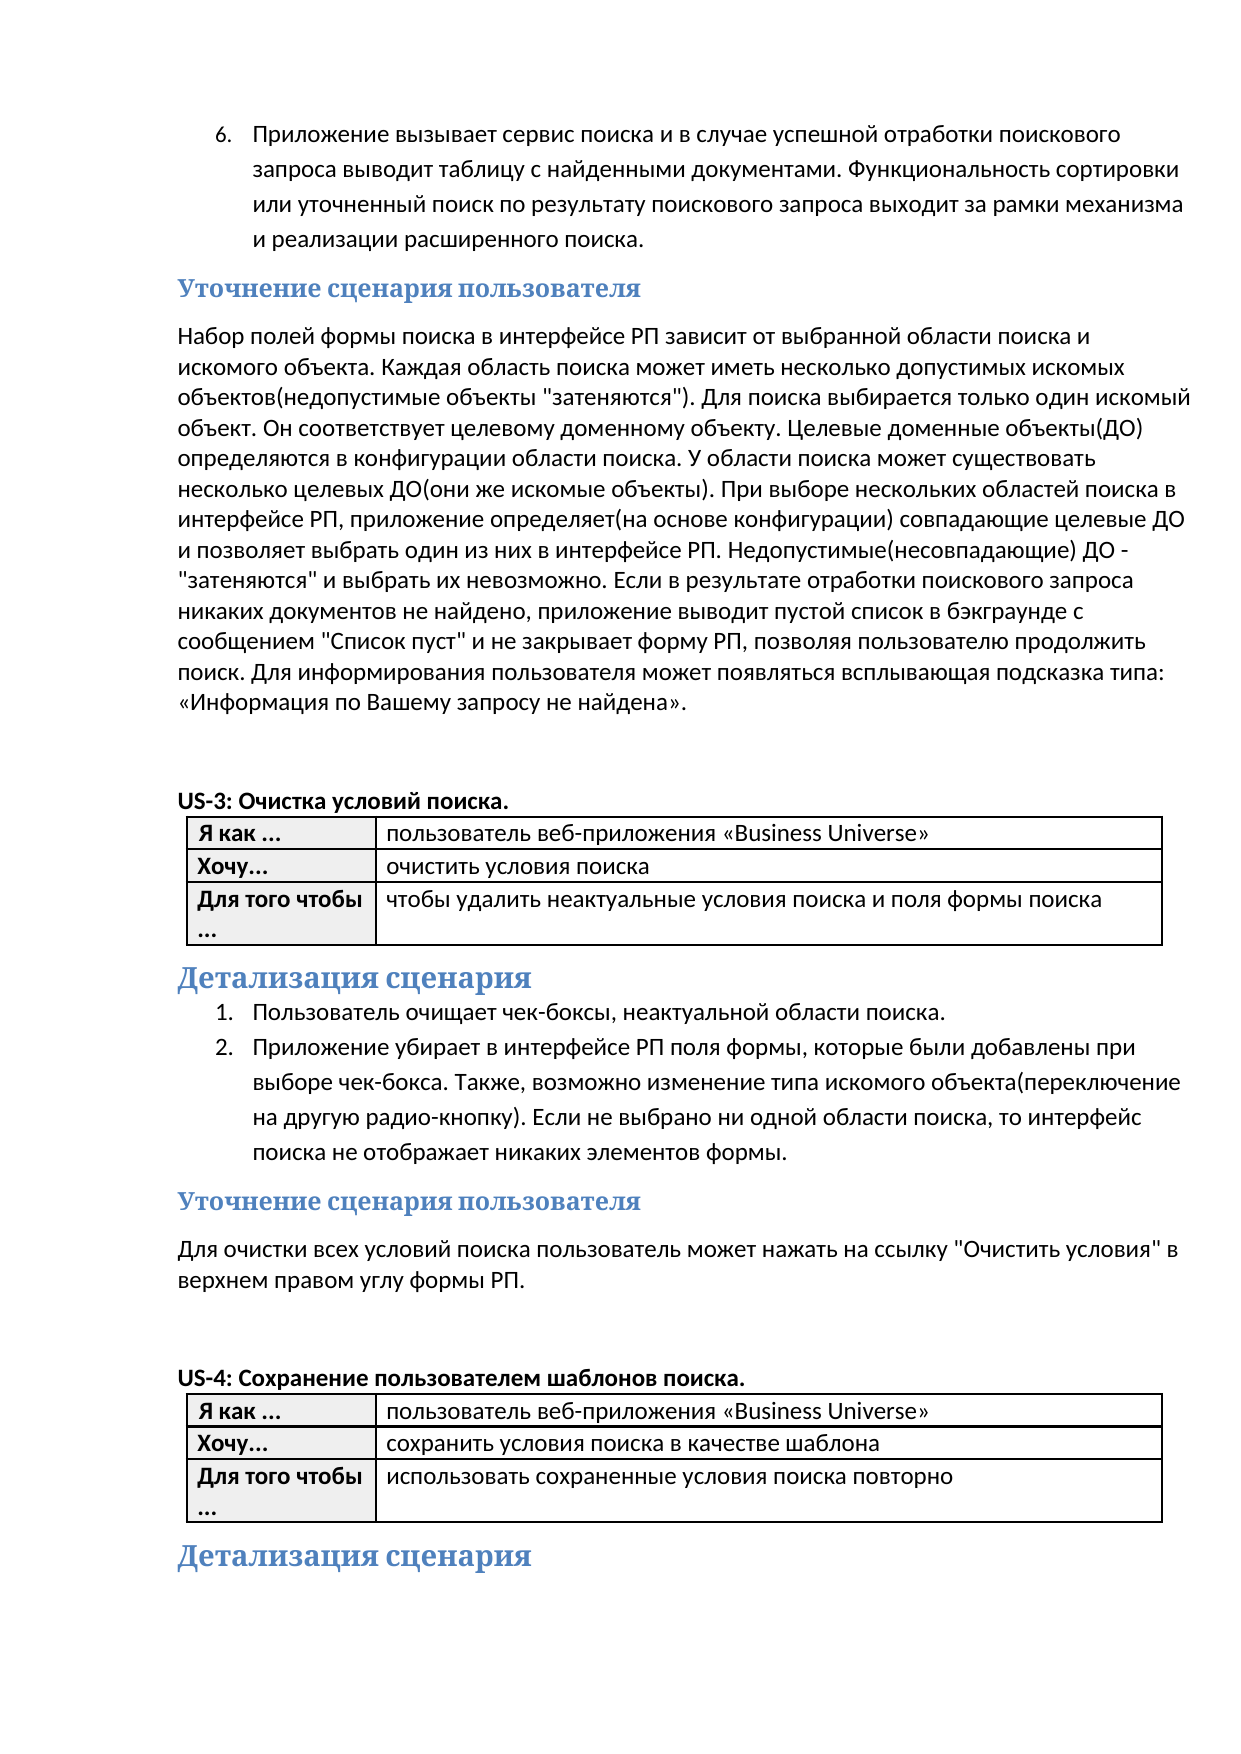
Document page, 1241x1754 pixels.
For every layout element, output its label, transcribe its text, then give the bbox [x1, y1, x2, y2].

list Приложение убирает в интерфейсе РП поля формы, которые были добавлены при выборе чек-бокса. Также, возможно изменение типа искомого объекта(переключение на другую радио-кнопку). Если не выбрано ни одной области поиска, то интерфейс поиска не отображает никаких элементов формы. [215, 1031, 1197, 1167]
list Приложение вызывает сервис поиска и в случае успешной отработки поискового запроса выводит таблицу с найденными документами. Функциональность сортировки или уточненный поиск по результату поискового запроса выходит за рамки механизма и реализации расширенного поиска. [215, 118, 1197, 254]
table_cell чтобы удалить неактуальные условия поиска и поля формы поиска [377, 883, 1161, 944]
text Для очистки всех условий поиска пользователь может нажать на ссылку "Очистить условия" в верхнем правом углу формы РП. [177, 1233, 1197, 1294]
text Уточнение сценария пользователя [177, 1188, 1197, 1217]
table_cell Для того чтобы ... [188, 883, 375, 944]
text Набор полей формы поиска в интерфейсе РП зависит от выбранной области поиска и искомого объекта. Каждая область поиска может иметь несколько допустимых искомых объектов(недопустимые объекты "затеняются"). Для поиска выбирается только один искомый объект. Он соответствует целевому доменному объекту. Целевые доменные объекты(ДО) определяются в конфигурации области поиска. У области поиска может существовать несколько целевых ДО(они же искомые объекты). При выборе нескольких областей поиска в интерфейсе РП, приложение определяет(на основе конфигурации) совпадающие целевые ДО и позволяет выбрать один из них в интерфейсе РП. Недопустимые(несовпадающие) ДО - "затеняются" и выбрать их невозможно. Если в результате отработки поискового запроса никаких документов не найдено, приложение выводит пустой список в бэкграунде с сообщением "Список пуст" и не закрывает форму РП, позволяя пользователю продолжить поиск. Для информирования пользователя может появляться всплывающая подсказка типа: «Информация по Вашему запросу не найдена». [177, 320, 1197, 717]
text Уточнение сценария пользователя [177, 275, 1197, 303]
table_header пользователь веб-приложения «Business Universe» [377, 818, 1161, 848]
table_cell Хочу... [188, 1428, 375, 1458]
table_cell Для того чтобы ... [188, 1460, 375, 1521]
table_cell сохранить условия поиска в качестве шаблона [377, 1428, 1161, 1458]
table_header Я как ... [188, 818, 375, 848]
text US-4: Сохранение пользователем шаблонов поиска. [177, 1362, 1197, 1393]
table_cell Хочу... [188, 850, 375, 881]
table_header пользователь веб-приложения «Business Universe» [377, 1395, 1161, 1425]
table_cell использовать сохраненные условия поиска повторно [377, 1460, 1161, 1521]
table_header Я как ... [188, 1395, 375, 1425]
text Детализация сценария [177, 1540, 1197, 1573]
text US-3: Очистка условий поиска. [177, 785, 1197, 816]
text Детализация сценария [177, 963, 1197, 996]
list Пользователь очищает чек-боксы, неактуальной области поиска. [215, 996, 1197, 1027]
table_cell очистить условия поиска [377, 850, 1161, 881]
